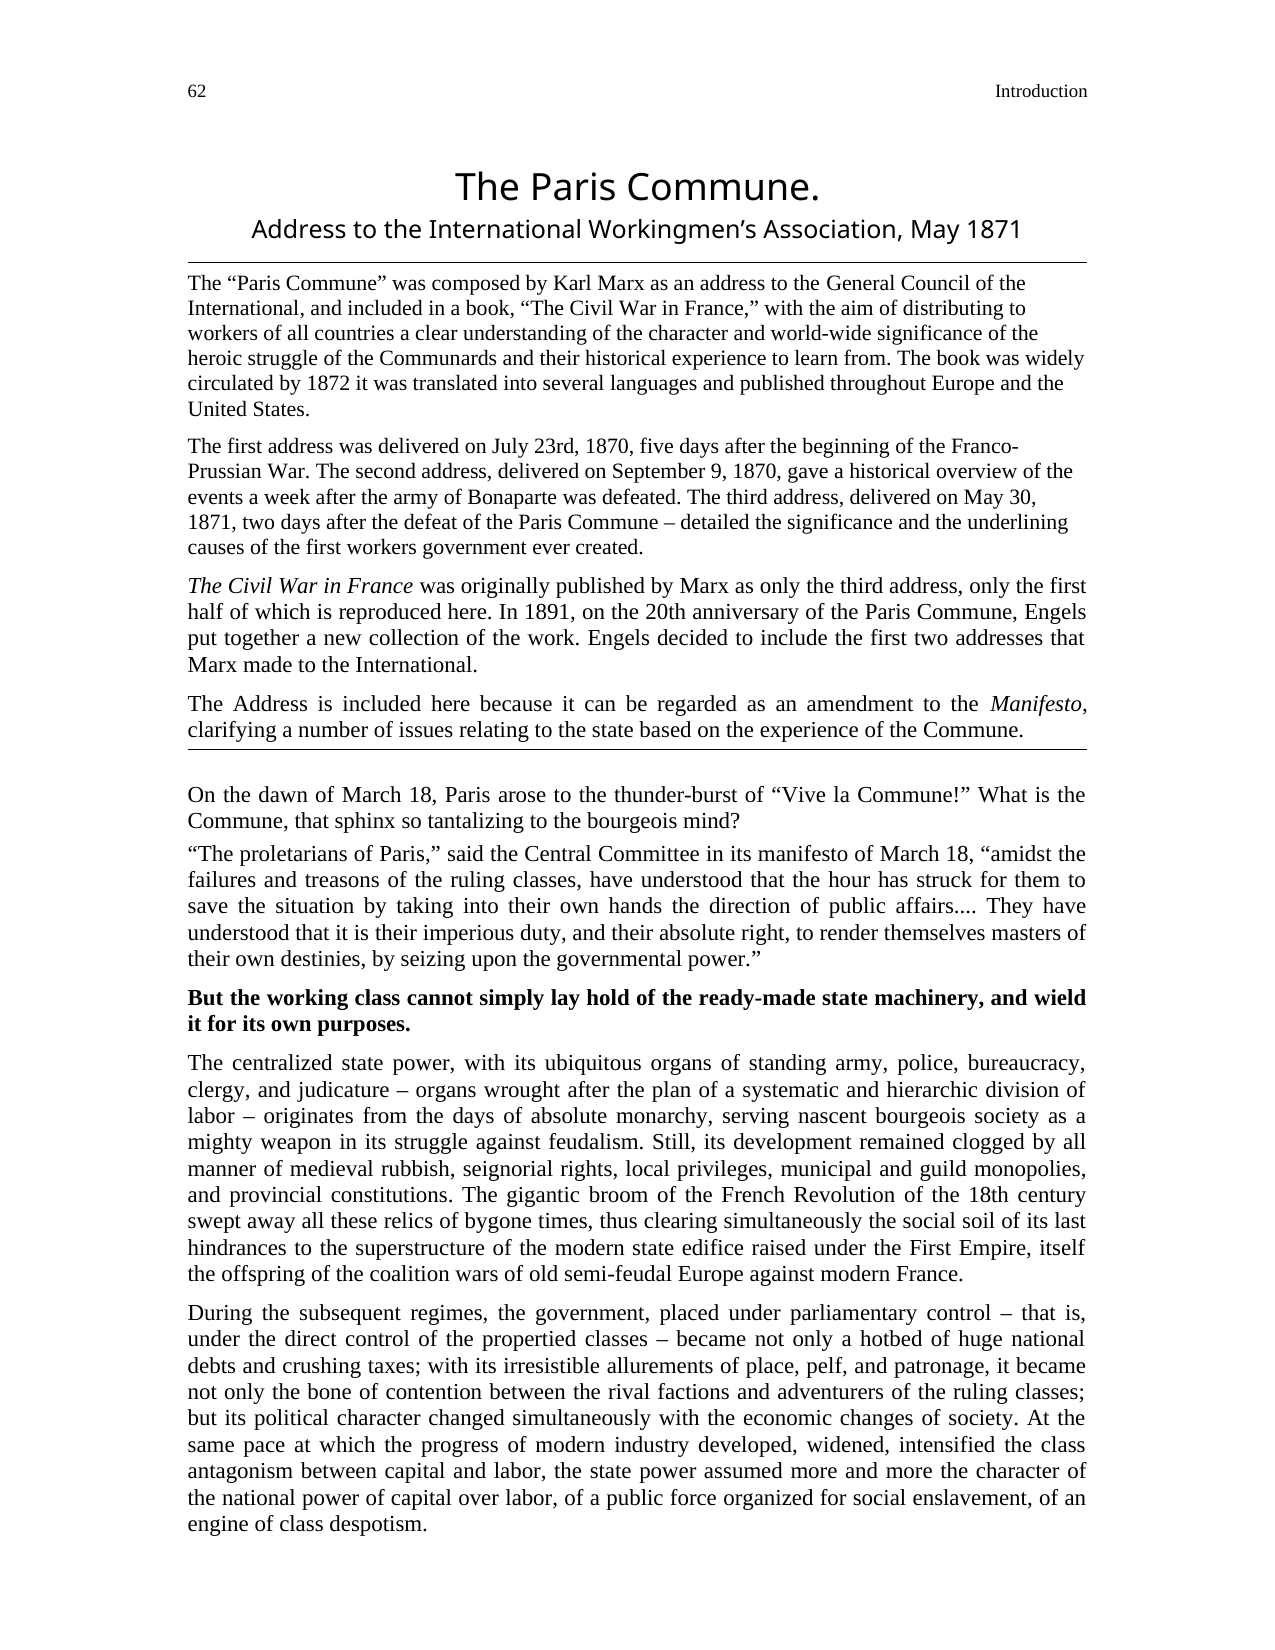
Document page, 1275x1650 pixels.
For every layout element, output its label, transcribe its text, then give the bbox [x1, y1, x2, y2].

text The first address was delivered on July 23rd, 1870, five days after the beginning of the Franco-Prussian War. The second address, delivered on September 9, 1870, gave a historical overview of the events a week after the army of Bonaparte was defeated. The third address, delivered on May 30, 1871, two days after the defeat of the Paris Commune – detailed the significance and the underlining causes of the first workers government ever created. [187, 426, 1087, 559]
text On the dawn of March 18, Paris arose to the thunder-burst of “Vive la Commune!” What is the Commune, that sphinx so tantalizing to the bourgeois mind? [187, 781, 1087, 834]
text The Address is included here because it can be regarded as an amendment to the Manifesto, clarifying a number of issues relating to the state based on the experience of the Commune. [187, 682, 1087, 750]
subtitle The Paris Commune. Address to the International Workingmen’s Association, May 1871 [187, 160, 1087, 246]
text The centralized state power, with its ubiquitous organs of standing army, police, bureaucracy, clergy, and judicature – organs wrought after the plan of a systematic and hierarchic division of labor – originates from the days of absolute monarchy, serving nascent bourgeois society as a mighty weapon in its struggle against feudalism. Still, its development remained clogged by all manner of medieval rubbish, seignorial rights, local privileges, municipal and guild monopolies, and provincial constitutions. The gigantic broom of the French Revolution of the 18th century swept away all these relics of bygone times, thus clearing simultaneously the social soil of its last hindrances to the superstructure of the modern state edifice raised under the First Empire, itself the offspring of the coalition wars of old semi-feudal Europe against modern France. [187, 1049, 1087, 1287]
text The Civil War in France was originally published by Marx as only the third address, only the first half of which is reproduced here. In 1891, on the 20th anniversary of the Paris Commune, Engels put together a new collection of the work. Engels decided to include the first two addresses that Marx made to the International. [187, 564, 1087, 677]
text “The proletarians of Paris,” said the Central Committee in its manifesto of March 18, “amidst the failures and treasons of the ruling classes, have understood that the hour has struck for them to save the situation by taking into their own hands the direction of public affairs.... They have understood that it is their imperious duty, and their absolute right, to render themselves masters of their own destinies, by seizing upon the governmental power.” [187, 840, 1087, 972]
text During the subsequent regimes, the government, placed under parliamentary control – that is, under the direct control of the propertied classes – became not only a hotbed of huge national debts and crushing taxes; with its irresistible allurements of place, pelf, and patronage, it became not only the bone of contention between the rival factions and adventurers of the ruling classes; but its political character changed simultaneously with the economic changes of society. At the same pace at which the progress of modern industry developed, widened, intensified the class antagonism between capital and labor, the state power assumed more and more the character of the national power of capital over labor, of a public force organized for social enslavement, of an engine of class despotism. [187, 1299, 1087, 1536]
text But the working class cannot simply lay hold of the ready-made state machinery, and wield it for its own purposes. [187, 984, 1087, 1037]
text The “Paris Commune” was composed by Karl Marx as an address to the General Council of the International, and included in a book, “The Civil War in France,” with the aim of distributing to workers of all countries a clear understanding of the character and world-wide significance of the heroic struggle of the Communards and their historical experience to learn from. The book was widely circulated by 1872 it was translated into several languages and published throughout Europe and the United States. [187, 263, 1087, 421]
